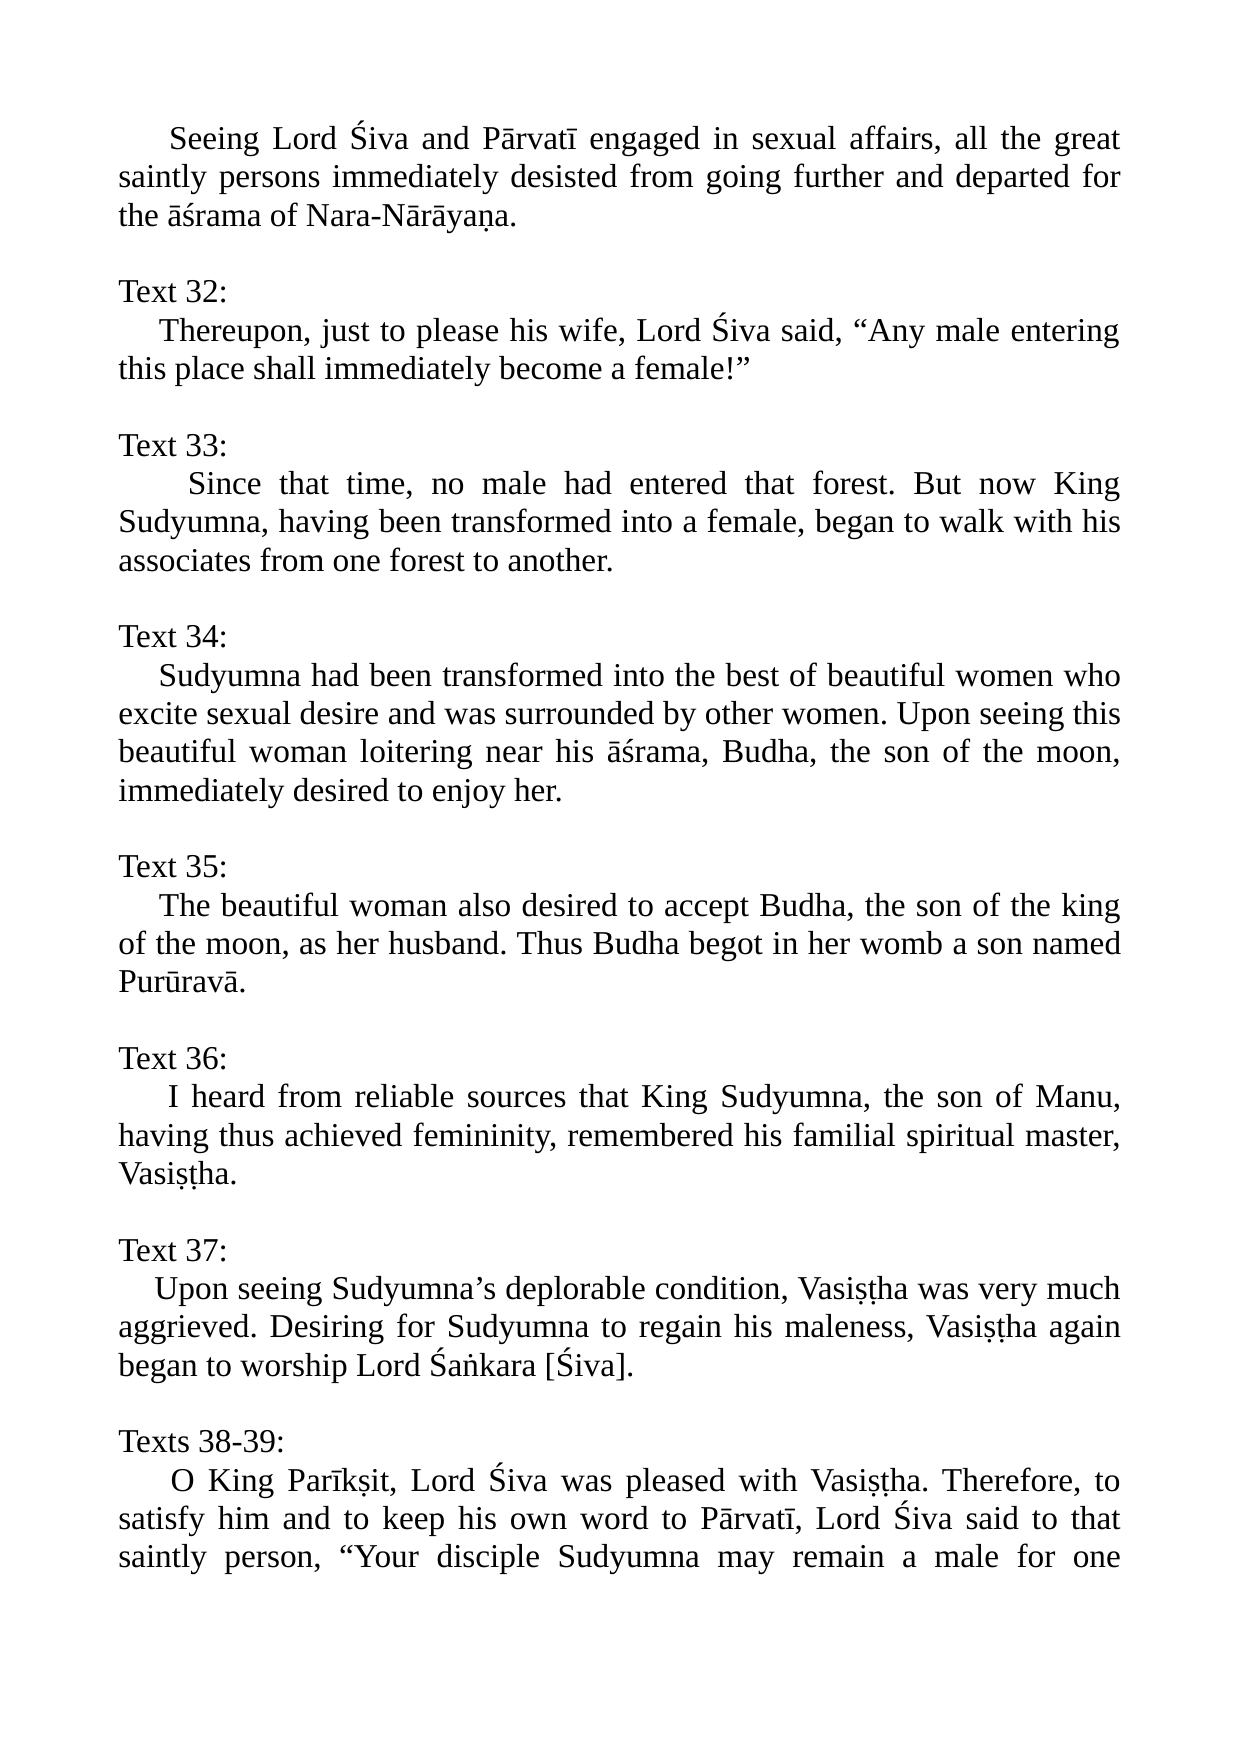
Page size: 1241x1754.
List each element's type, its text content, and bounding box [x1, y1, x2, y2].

text Text 36: [118, 1038, 1122, 1076]
text Thereupon, just to please his wife, Lord Śiva said, “Any male entering this place shall immediately become a female!” [118, 310, 1122, 386]
text Upon seeing Sudyumna’s deplorable condition, Vasiṣṭha was very much aggrieved. Desiring for Sudyumna to regain his maleness, Vasiṣṭha again began to worship Lord Śaṅkara [Śiva]. [118, 1268, 1122, 1383]
text Text 32: [118, 271, 1122, 310]
text Sudyumna had been transformed into the best of beautiful women who excite sexual desire and was surrounded by other women. Upon seeing this beautiful woman loitering near his āśrama, Budha, the son of the moon, immediately desired to enjoy her. [118, 655, 1122, 808]
text Text 35: [118, 846, 1122, 885]
text O King Parīkṣit, Lord Śiva was pleased with Vasiṣṭha. Therefore, to satisfy him and to keep his own word to Pārvatī, Lord Śiva said to that saintly person, “Your disciple Sudyumna may remain a male for one [118, 1460, 1122, 1575]
text The beautiful woman also desired to accept Budha, the son of the king of the moon, as her husband. Thus Budha begot in her womb a son named Purūravā. [118, 885, 1122, 1000]
text Text 37: [118, 1230, 1122, 1268]
text Texts 38-39: [118, 1421, 1122, 1460]
text Seeing Lord Śiva and Pārvatī engaged in sexual affairs, all the great saintly persons immediately desisted from going further and departed for the āśrama of Nara-Nārāyaṇa. [118, 118, 1122, 233]
text I heard from reliable sources that King Sudyumna, the son of Manu, having thus achieved femininity, remembered his familial spiritual master, Vasiṣṭha. [118, 1076, 1122, 1191]
text Text 34: [118, 616, 1122, 655]
text Text 33: [118, 425, 1122, 463]
text Since that time, no male had entered that forest. But now King Sudyumna, having been transformed into a female, began to walk with his associates from one forest to another. [118, 463, 1122, 578]
